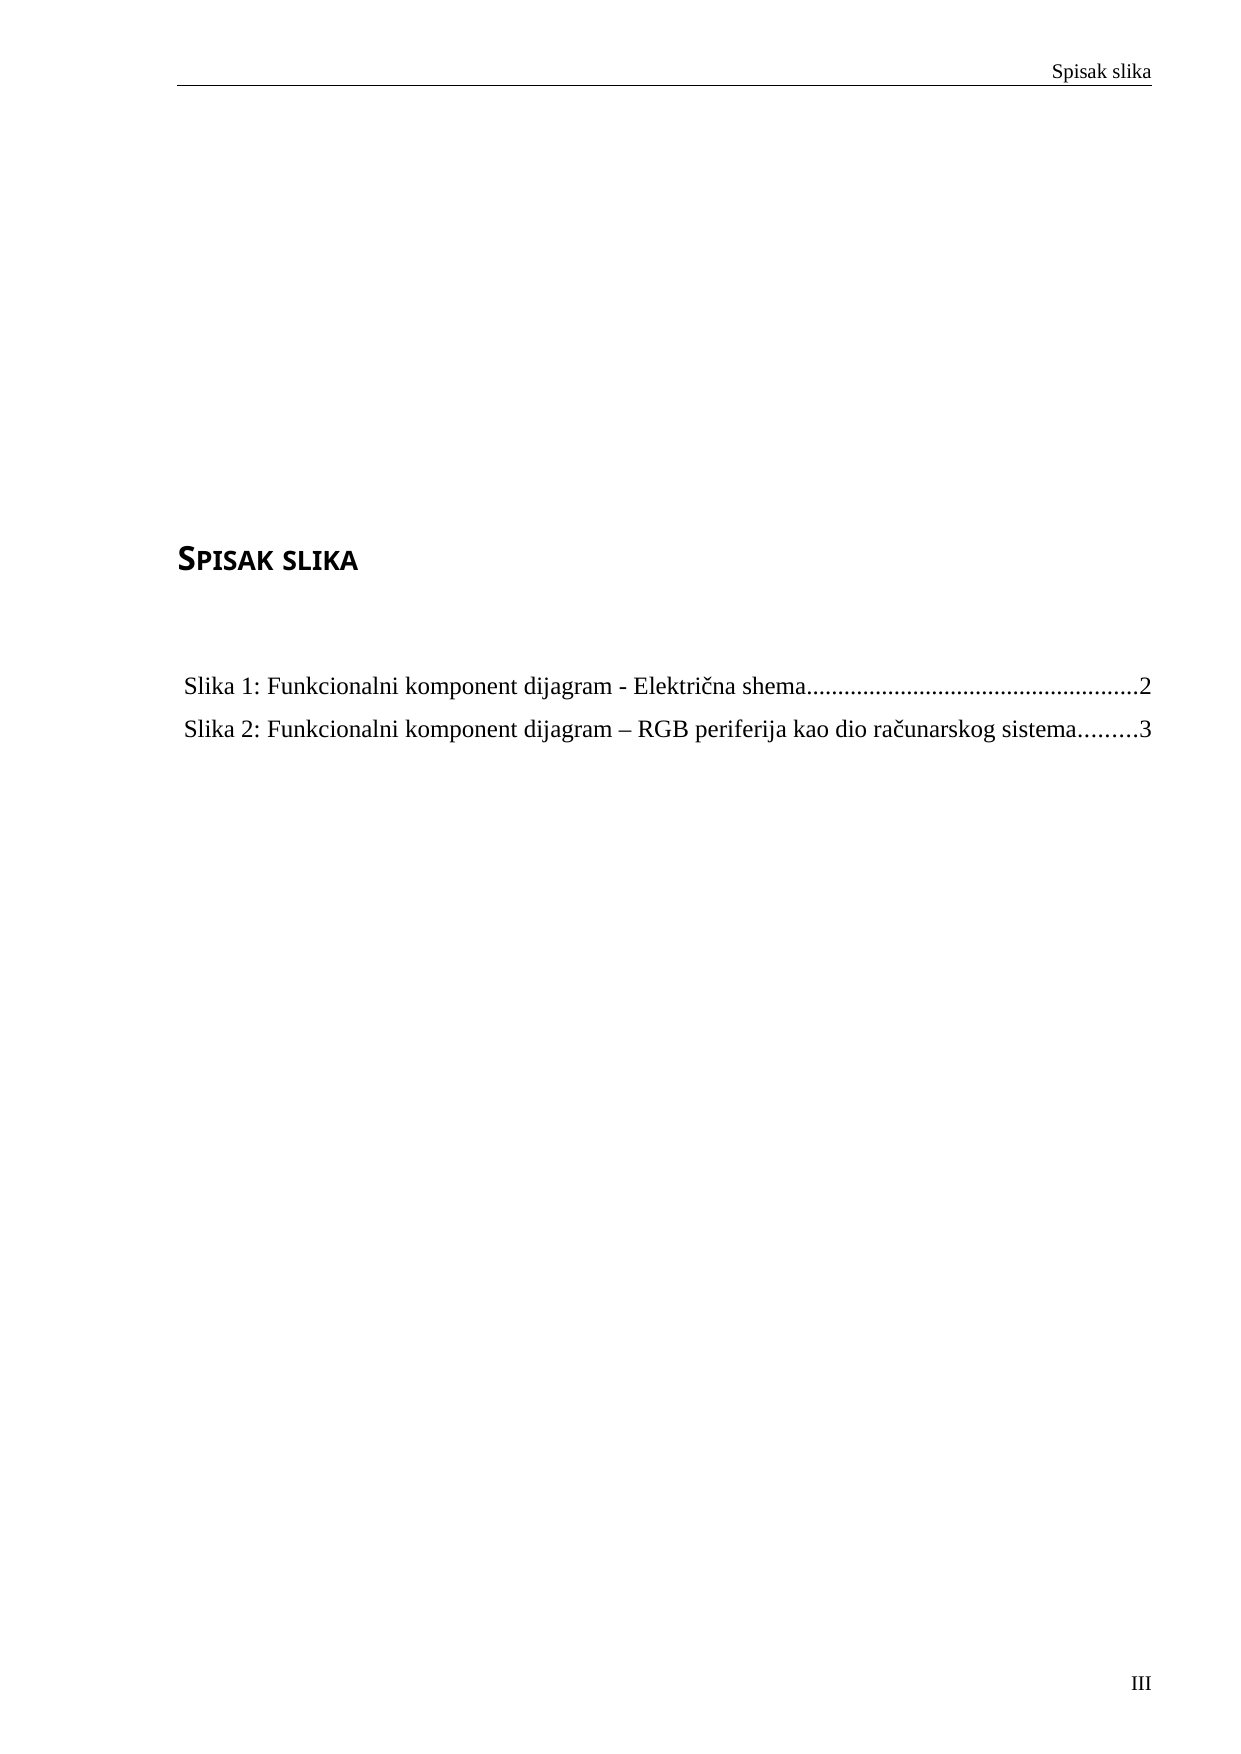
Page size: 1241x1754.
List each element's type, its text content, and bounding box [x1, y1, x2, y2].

text Slika 1: Funkcionalni komponent dijagram - Električna shema 2 [177, 671, 1152, 700]
text Spisak slika [177, 535, 1152, 580]
text Slika 2: Funkcionalni komponent dijagram – RGB periferija kao dio računarskog sistema 3 [177, 714, 1152, 743]
